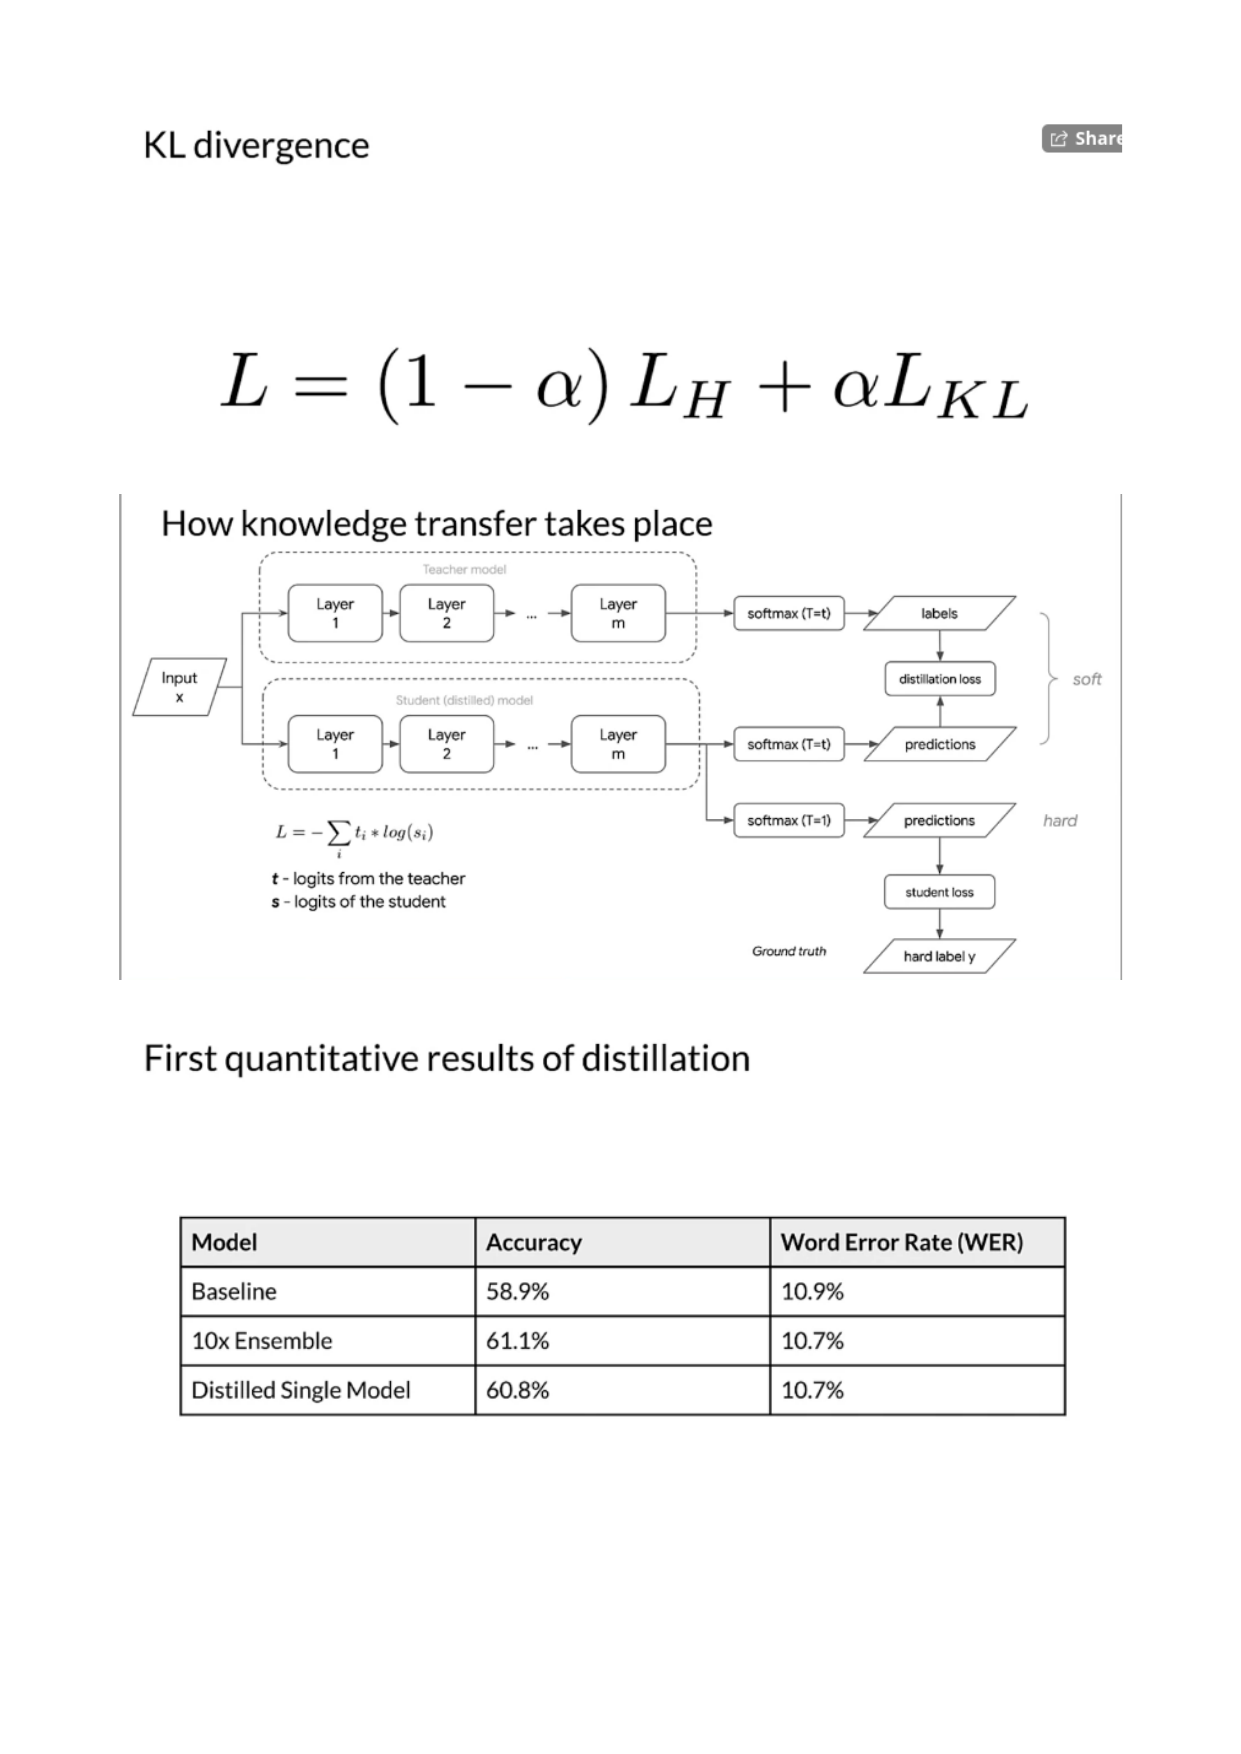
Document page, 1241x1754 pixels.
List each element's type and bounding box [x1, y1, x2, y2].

picture [118, 118, 1123, 443]
picture [118, 1031, 1123, 1431]
picture [118, 494, 1123, 980]
